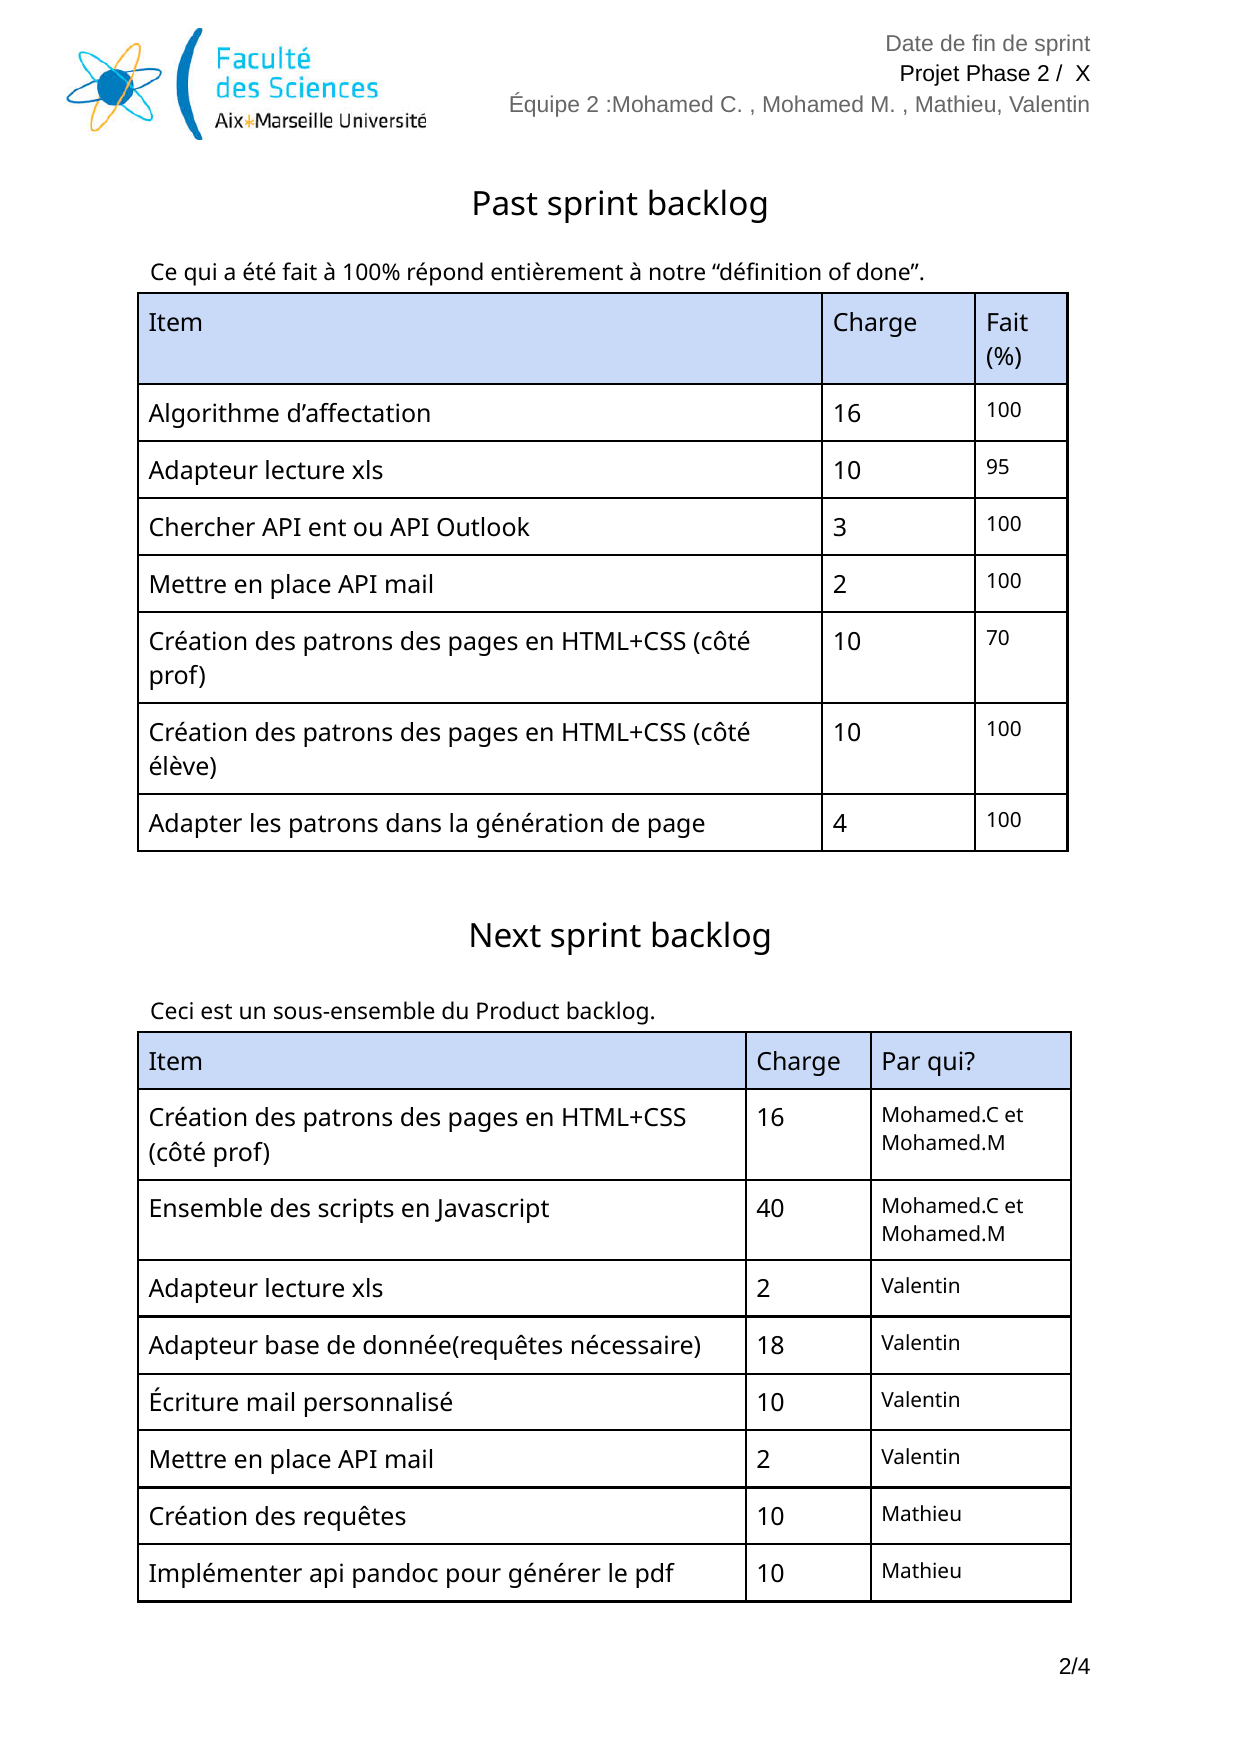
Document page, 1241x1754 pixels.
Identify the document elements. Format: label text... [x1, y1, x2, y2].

table_cell 95 [976, 442, 1066, 497]
table_cell Création des patrons des pages en HTML+CSS (côté prof) [139, 613, 821, 702]
table_cell Valentin [872, 1318, 1070, 1372]
table_cell 100 [976, 556, 1066, 611]
table_cell Adapter les patrons dans la génération de page [139, 795, 821, 850]
table_cell 16 [823, 385, 974, 440]
table_cell Chercher API ent ou API Outlook [139, 499, 821, 554]
table_cell Adapteur lecture xls [139, 442, 821, 497]
table_header Item [139, 294, 821, 383]
picture [65, 28, 426, 140]
table_cell Valentin [872, 1375, 1070, 1429]
table_cell Adapteur base de donnée(requêtes nécessaire) [139, 1318, 745, 1372]
table_header Fait (%) [976, 294, 1066, 383]
table_cell 10 [823, 704, 974, 793]
table_cell Implémenter api pandoc pour générer le pdf [139, 1545, 745, 1600]
table_cell 100 [976, 795, 1066, 850]
table_cell 2 [823, 556, 974, 611]
table_cell 16 [747, 1090, 870, 1179]
text Ce qui a été fait à 100% répond entièrement à notre “définition of done”. [150, 256, 1090, 287]
table_cell 100 [976, 704, 1066, 793]
table_cell Algorithme d’affectation [139, 385, 821, 440]
table_cell Création des requêtes [139, 1489, 745, 1543]
table_cell 18 [747, 1318, 870, 1372]
table_cell Ensemble des scripts en Javascript [139, 1181, 745, 1258]
table_cell 10 [747, 1489, 870, 1543]
table_header Item [139, 1033, 745, 1088]
table_cell 10 [823, 613, 974, 702]
table_cell 70 [976, 613, 1066, 702]
table_cell Création des patrons des pages en HTML+CSS (côté élève) [139, 704, 821, 793]
table_cell Écriture mail personnalisé [139, 1375, 745, 1429]
table_cell Création des patrons des pages en HTML+CSS (côté prof) [139, 1090, 745, 1179]
text Past sprint backlog [150, 180, 1090, 226]
table_cell Valentin [872, 1431, 1070, 1486]
table_cell 40 [747, 1181, 870, 1258]
table_cell Valentin [872, 1261, 1070, 1315]
text Ceci est un sous-ensemble du Product backlog. [150, 995, 1090, 1026]
table_cell Mohamed.C et Mohamed.M [872, 1181, 1070, 1258]
table_header Charge [747, 1033, 870, 1088]
table_cell 2 [747, 1431, 870, 1486]
table_cell Adapteur lecture xls [139, 1261, 745, 1315]
table_cell Mettre en place API mail [139, 556, 821, 611]
table_cell 100 [976, 499, 1066, 554]
text Next sprint backlog [150, 912, 1090, 958]
table_cell Mathieu [872, 1545, 1070, 1600]
table_cell 3 [823, 499, 974, 554]
table_cell Mathieu [872, 1489, 1070, 1543]
table_header Charge [823, 294, 974, 383]
table_cell 10 [747, 1545, 870, 1600]
table_cell Mohamed.C et Mohamed.M [872, 1090, 1070, 1179]
table_cell 2 [747, 1261, 870, 1315]
table_cell Mettre en place API mail [139, 1431, 745, 1486]
table_cell 10 [823, 442, 974, 497]
table_cell 10 [747, 1375, 870, 1429]
table_cell 100 [976, 385, 1066, 440]
table_cell 4 [823, 795, 974, 850]
table_header Par qui? [872, 1033, 1070, 1088]
